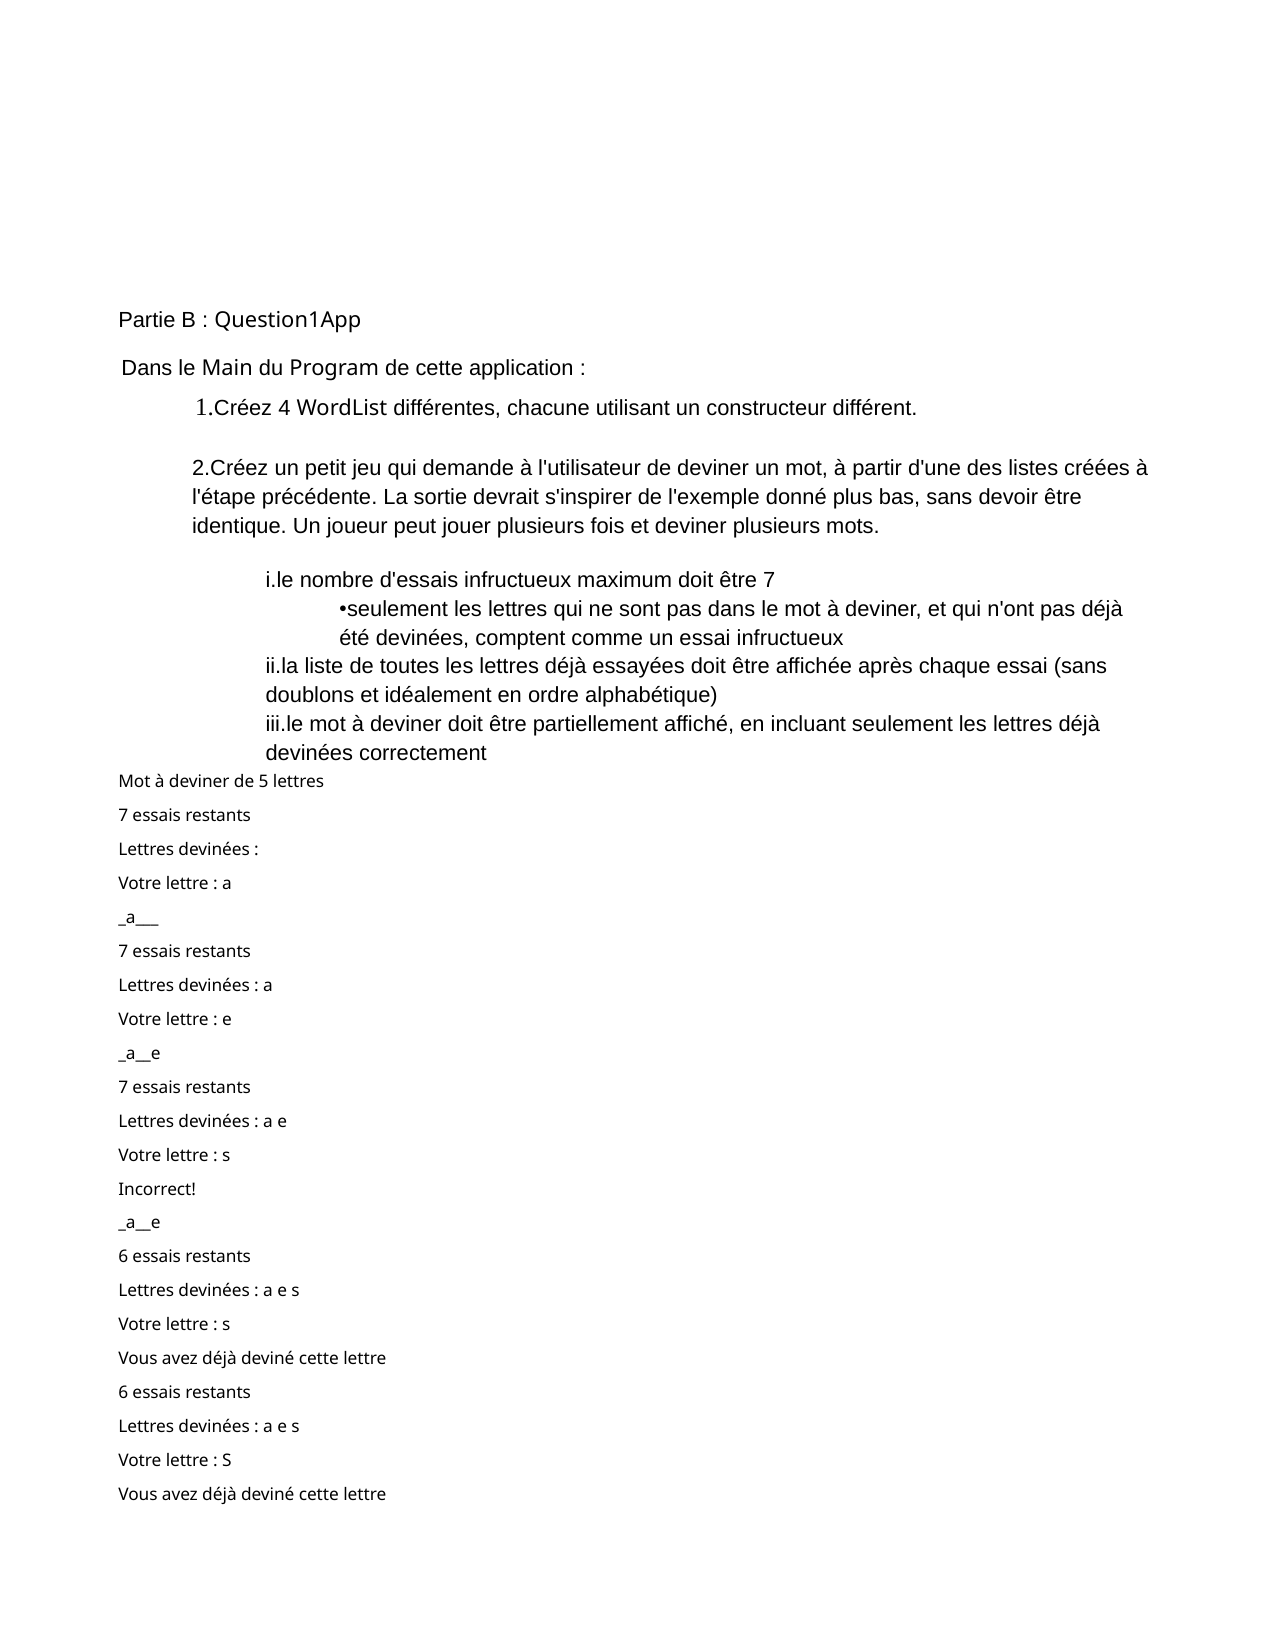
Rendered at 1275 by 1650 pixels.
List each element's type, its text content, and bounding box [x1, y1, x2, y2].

text Vous avez déjà deviné cette lettre [118, 1346, 1157, 1370]
list le nombre d'essais infructueux maximum doit être 7 [118, 566, 1157, 592]
text Incorrect! [118, 1177, 1157, 1200]
text Mot à deviner de 5 lettres [118, 769, 1157, 793]
text Votre lettre : e [118, 1007, 1157, 1030]
text Lettres devinées : [118, 837, 1157, 861]
list la liste de toutes les lettres déjà essayées doit être affichée après chaque essai (sans doublons et idéalement en ordre alphabétique) [118, 653, 1157, 707]
text 6 essais restants [118, 1244, 1157, 1268]
text Dans le Main du Program de cette application : [121, 352, 1154, 382]
text Lettres devinées : a e s [118, 1278, 1157, 1302]
text 7 essais restants [118, 939, 1157, 962]
text 6 essais restants [118, 1380, 1157, 1404]
text Vous avez déjà deviné cette lettre [118, 1482, 1157, 1506]
text Lettres devinées : a e s [118, 1414, 1157, 1438]
list le mot à deviner doit être partiellement affiché, en incluant seulement les lettres déjà devinées correctement [118, 711, 1157, 765]
text Votre lettre : s [118, 1312, 1157, 1336]
list Créez un petit jeu qui demande à l'utilisateur de deviner un mot, à partir d'une des listes créées à l'étape précédente. La sortie devrait s'inspirer de l'exemple donné plus bas, sans devoir être identique. Un joueur peut jouer plusieurs fois et deviner plusieurs mots. [118, 454, 1157, 538]
text Votre lettre : S [118, 1448, 1157, 1472]
text Lettres devinées : a [118, 973, 1157, 996]
list seulement les lettres qui ne sont pas dans le mot à deviner, et qui n'ont pas déjà été devinées, comptent comme un essai infructueux [118, 595, 1157, 649]
text _a__e [118, 1041, 1157, 1064]
text Votre lettre : a [118, 871, 1157, 894]
subtitle Partie B : Question1App [118, 304, 1154, 334]
text _a___ [118, 905, 1157, 928]
list Créez 4 WordList différentes, chacune utilisant un constructeur différent. [121, 392, 1154, 422]
text Lettres devinées : a e [118, 1109, 1157, 1132]
text Votre lettre : s [118, 1143, 1157, 1166]
text _a__e [118, 1211, 1157, 1234]
text 7 essais restants [118, 803, 1157, 827]
text 7 essais restants [118, 1075, 1157, 1098]
